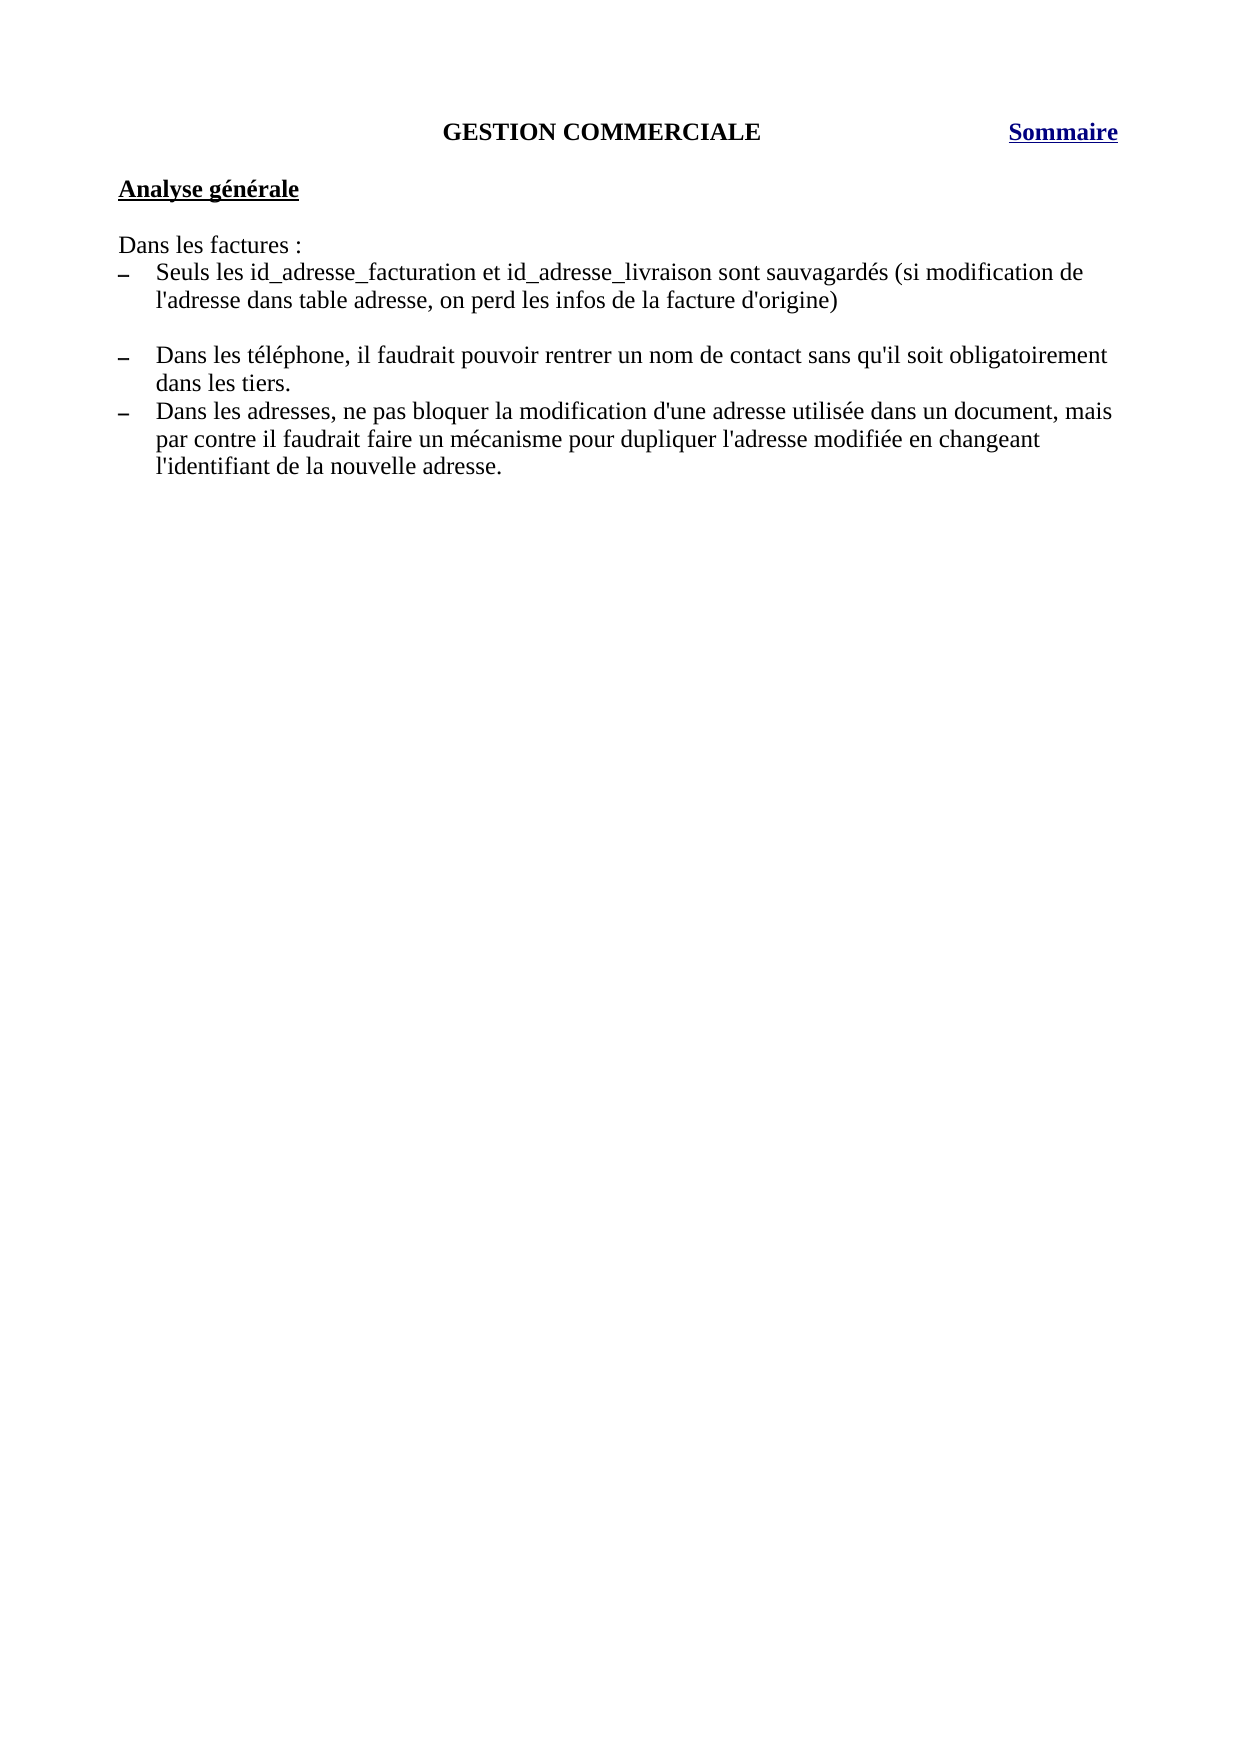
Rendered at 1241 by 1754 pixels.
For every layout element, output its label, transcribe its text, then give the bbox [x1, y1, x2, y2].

text Dans les factures : [118, 231, 1122, 258]
text Analyse générale [118, 175, 1122, 203]
list Seuls les id_adresse_facturation et id_adresse_livraison sont sauvagardés (si modification de l'adresse dans table adresse, on perd les infos de la facture d'origine) [118, 258, 1122, 314]
list Dans les adresses, ne pas bloquer la modification d'une adresse utilisée dans un document, mais par contre il faudrait faire un mécanisme pour dupliquer l'adresse modifiée en changeant l'identifiant de la nouvelle adresse. [118, 397, 1122, 480]
list Dans les téléphone, il faudrait pouvoir rentrer un nom de contact sans qu'il soit obligatoirement dans les tiers. [118, 342, 1122, 397]
